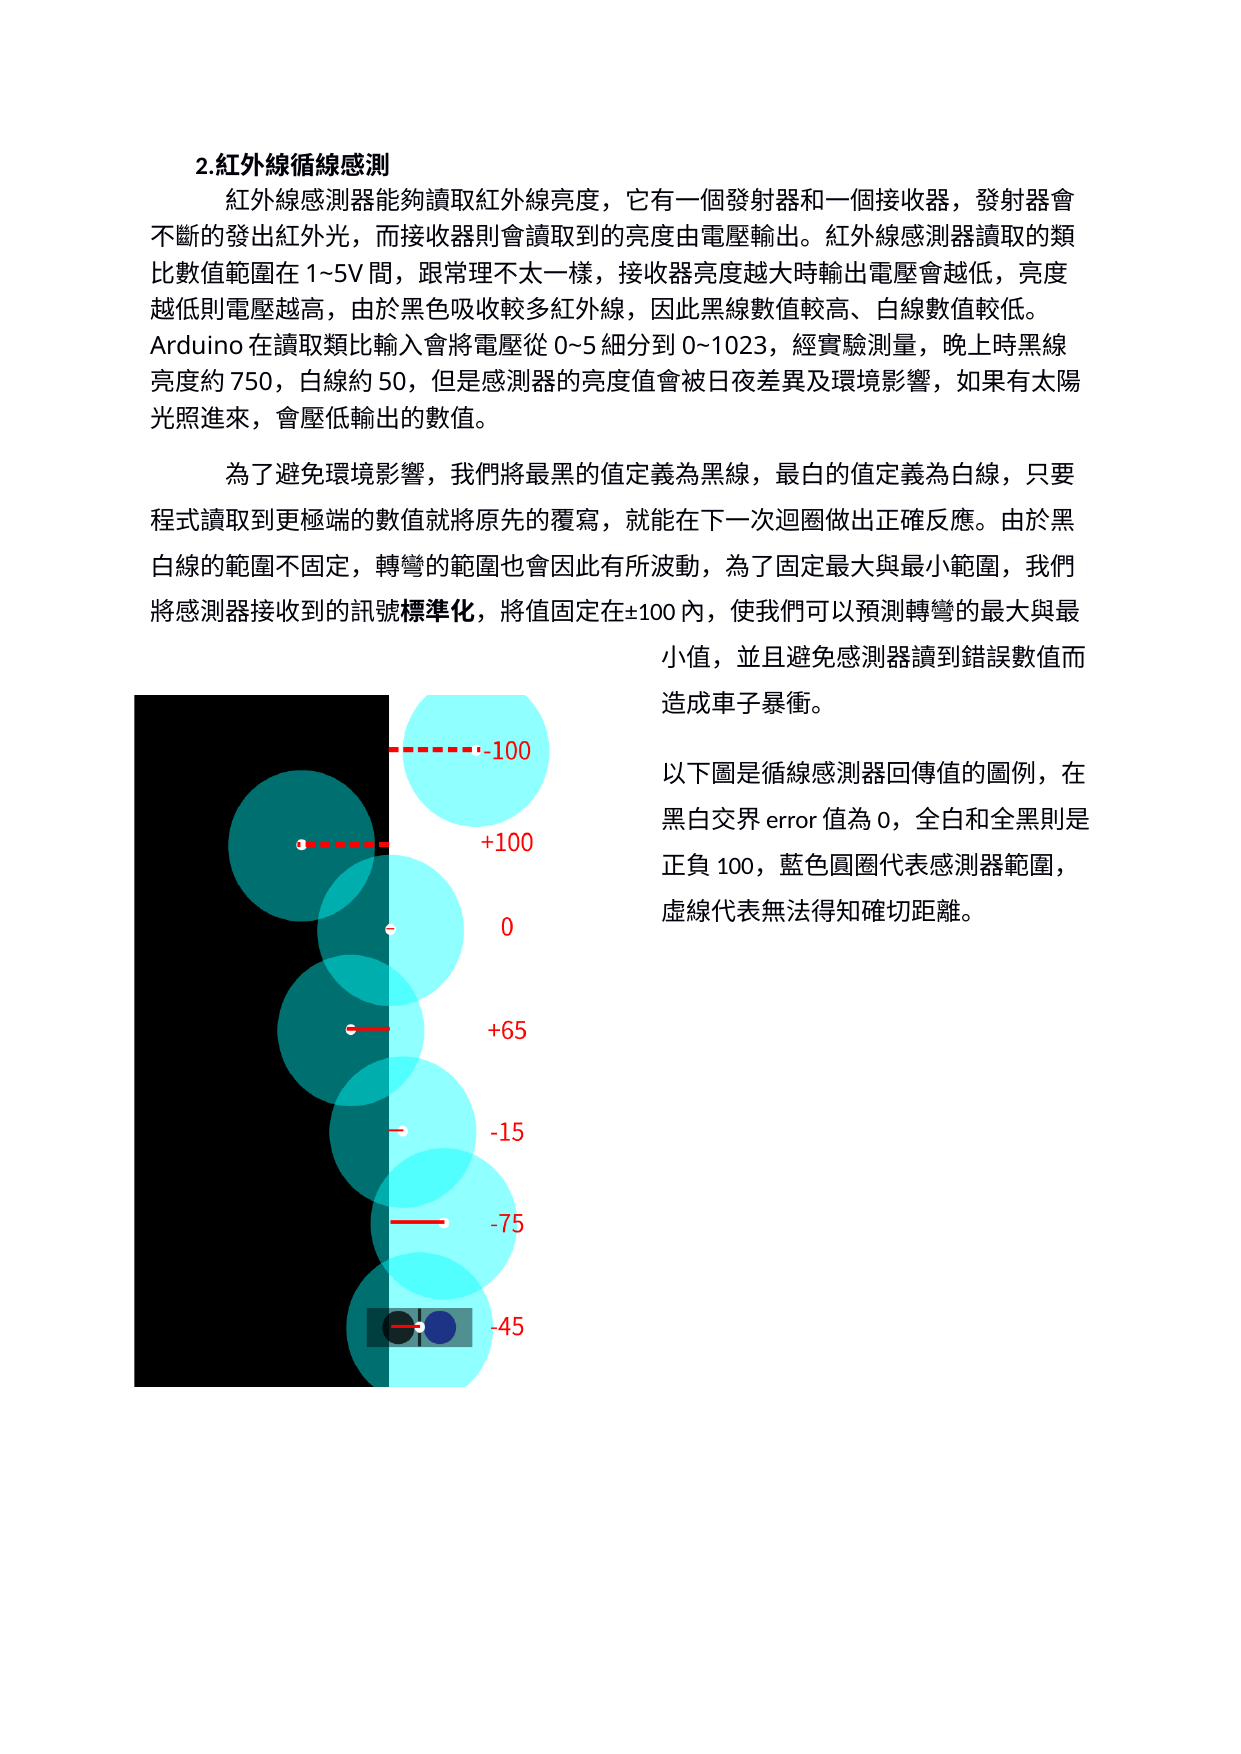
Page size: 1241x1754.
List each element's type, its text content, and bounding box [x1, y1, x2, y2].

subtitle 紅外線感測器能夠讀取紅外線亮度，它有一個發射器和一個接收器，發射器會不斷的發出紅外光，而接收器則會讀取到的亮度由電壓輸出。紅外線感測器讀取的類比數值範圍在1~5V間，跟常理不太一樣，接收器亮度越大時輸出電壓會越低，亮度越低則電壓越高，由於黑色吸收較多紅外線，因此黑線數值較高、白線數值較低。Arduino在讀取類比輸入會將電壓從0~5細分到0~1023，經實驗測量，晚上時黑線亮度約750，白線約50，但是感測器的亮度值會被日夜差異及環境影響，如果有太陽光照進來，會壓低輸出的數值。 [150, 181, 1090, 434]
text 以下圖是循線感測器回傳值的圖例，在黑白交界error值為0，全白和全黑則是正負100，藍色圓圈代表感測器範圍，虛線代表無法得知確切距離。 [643, 759, 1090, 926]
subtitle 2.紅外線循線感測 [150, 150, 1090, 181]
picture [134, 695, 643, 1387]
text 為了避免環境影響，我們將最黑的值定義為黑線，最白的值定義為白線，只要程式讀取到更極端的數值就將原先的覆寫，就能在下一次迴圈做出正確反應。由於黑白線的範圍不固定，轉彎的範圍也會因此有所波動，為了固定最大與最小範圍，我們將感測器接收到的訊號標準化，將值固定在±100內，使我們可以預測轉彎的最大與最小值，並且避免感測器讀到錯誤數值而造成車子暴衝。 [150, 459, 1090, 718]
